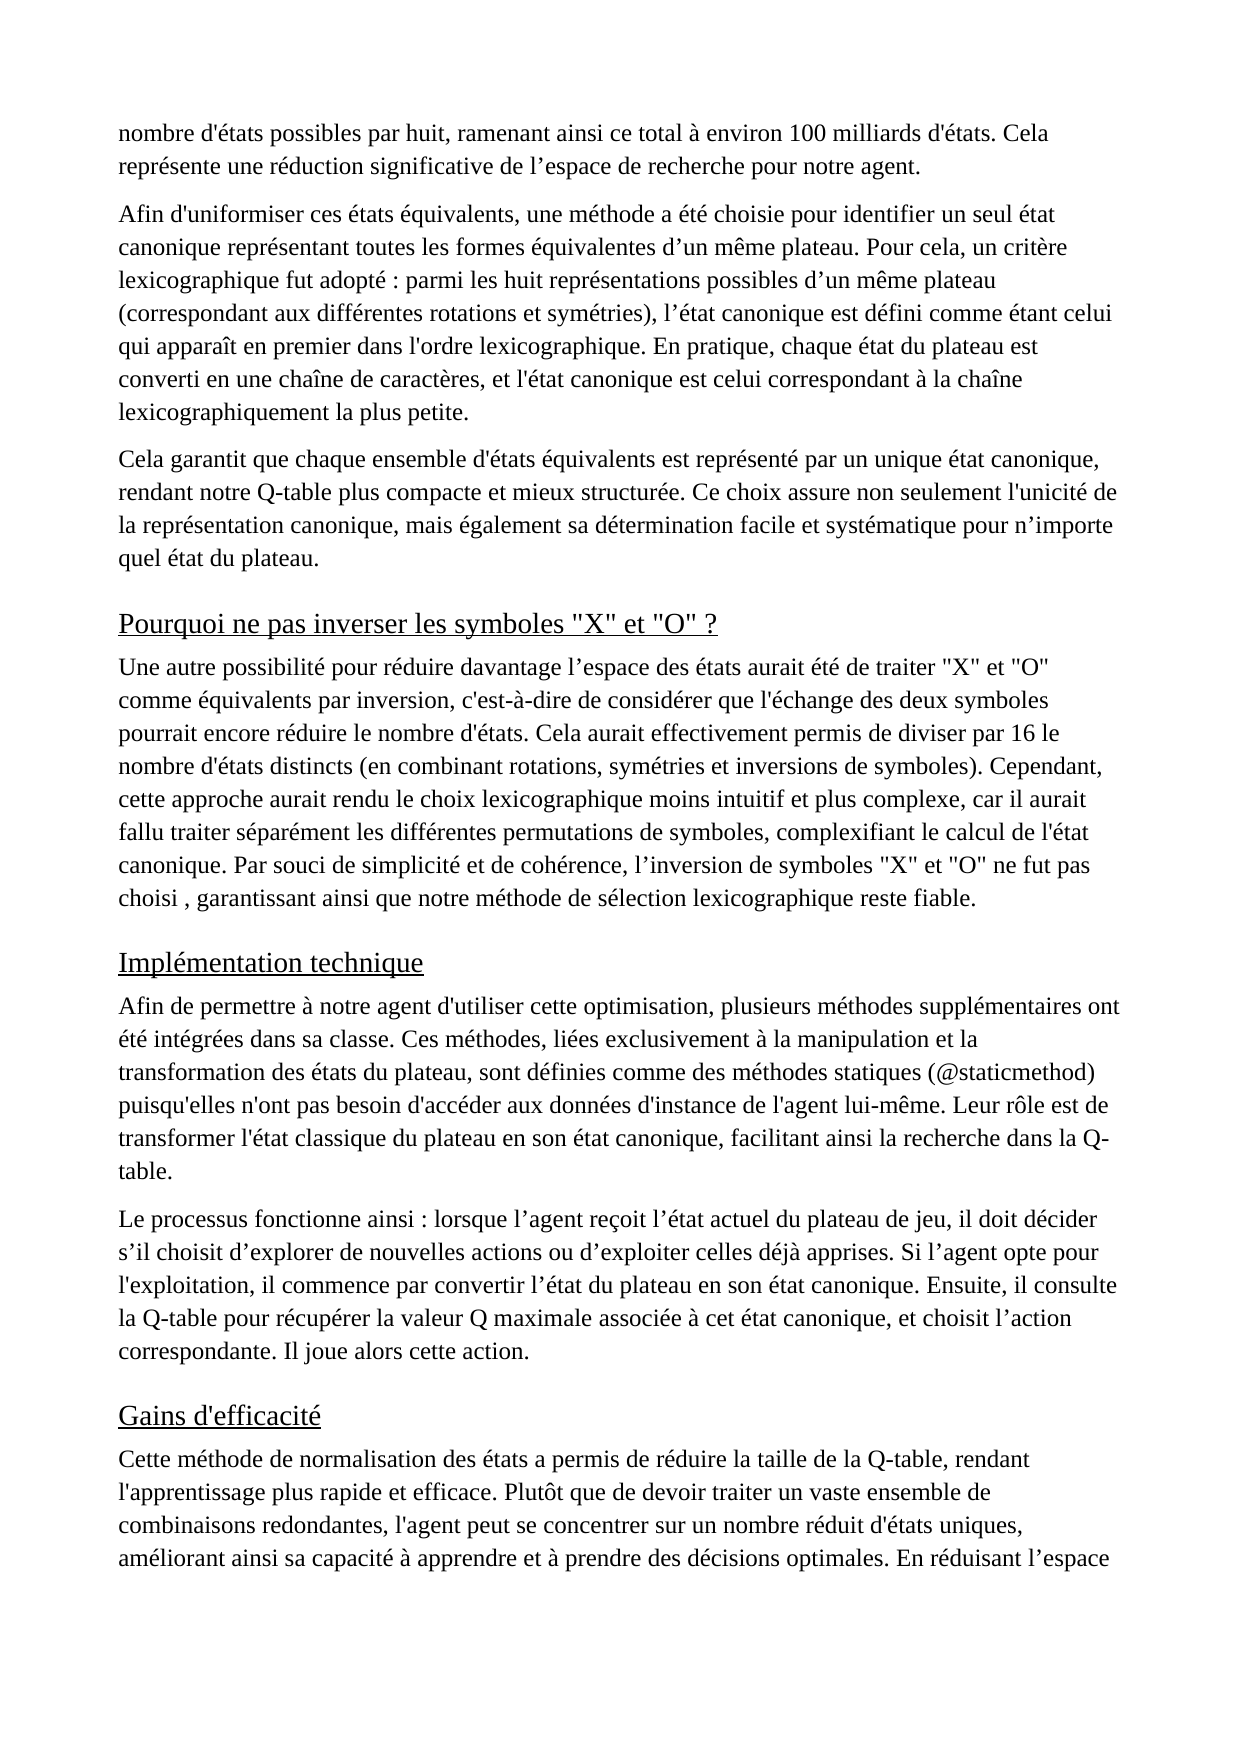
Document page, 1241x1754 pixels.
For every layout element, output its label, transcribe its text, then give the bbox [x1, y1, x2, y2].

subtitle Gains d'efficacité [118, 1398, 1122, 1432]
text Cela garantit que chaque ensemble d'états équivalents est représenté par un unique état canonique, rendant notre Q-table plus compacte et mieux structurée. Ce choix assure non seulement l'unicité de la représentation canonique, mais également sa détermination facile et systématique pour n’importe quel état du plateau. [118, 444, 1122, 572]
text Afin de permettre à notre agent d'utiliser cette optimisation, plusieurs méthodes supplémentaires ont été intégrées dans sa classe. Ces méthodes, liées exclusivement à la manipulation et la transformation des états du plateau, sont définies comme des méthodes statiques (@staticmethod) puisqu'elles n'ont pas besoin d'accéder aux données d'instance de l'agent lui-même. Leur rôle est de transformer l'état classique du plateau en son état canonique, facilitant ainsi la recherche dans la Q-table. [118, 991, 1122, 1185]
subtitle Pourquoi ne pas inverser les symboles "X" et "O" ? [118, 606, 1122, 639]
text Cette méthode de normalisation des états a permis de réduire la taille de la Q-table, rendant l'apprentissage plus rapide et efficace. Plutôt que de devoir traiter un vaste ensemble de combinaisons redondantes, l'agent peut se concentrer sur un nombre réduit d'états uniques, améliorant ainsi sa capacité à apprendre et à prendre des décisions optimales. En réduisant l’espace [118, 1444, 1122, 1572]
text nombre d'états possibles par huit, ramenant ainsi ce total à environ 100 milliards d'états. Cela représente une réduction significative de l’espace de recherche pour notre agent. [118, 118, 1122, 180]
text Le processus fonctionne ainsi : lorsque l’agent reçoit l’état actuel du plateau de jeu, il doit décider s’il choisit d’explorer de nouvelles actions ou d’exploiter celles déjà apprises. Si l’agent opte pour l'exploitation, il commence par convertir l’état du plateau en son état canonique. Ensuite, il consulte la Q-table pour récupérer la valeur Q maximale associée à cet état canonique, et choisit l’action correspondante. Il joue alors cette action. [118, 1204, 1122, 1365]
text Afin d'uniformiser ces états équivalents, une méthode a été choisie pour identifier un seul état canonique représentant toutes les formes équivalentes d’un même plateau. Pour cela, un critère lexicographique fut adopté : parmi les huit représentations possibles d’un même plateau (correspondant aux différentes rotations et symétries), l’état canonique est défini comme étant celui qui apparaît en premier dans l'ordre lexicographique. En pratique, chaque état du plateau est converti en une chaîne de caractères, et l'état canonique est celui correspondant à la chaîne lexicographiquement la plus petite. [118, 199, 1122, 426]
subtitle Implémentation technique [118, 945, 1122, 979]
text Une autre possibilité pour réduire davantage l’espace des états aurait été de traiter "X" et "O" comme équivalents par inversion, c'est-à-dire de considérer que l'échange des deux symboles pourrait encore réduire le nombre d'états. Cela aurait effectivement permis de diviser par 16 le nombre d'états distincts (en combinant rotations, symétries et inversions de symboles). Cependant, cette approche aurait rendu le choix lexicographique moins intuitif et plus complexe, car il aurait fallu traiter séparément les différentes permutations de symboles, complexifiant le calcul de l'état canonique. Par souci de simplicité et de cohérence, l’inversion de symboles "X" et "O" ne fut pas choisi , garantissant ainsi que notre méthode de sélection lexicographique reste fiable. [118, 652, 1122, 912]
